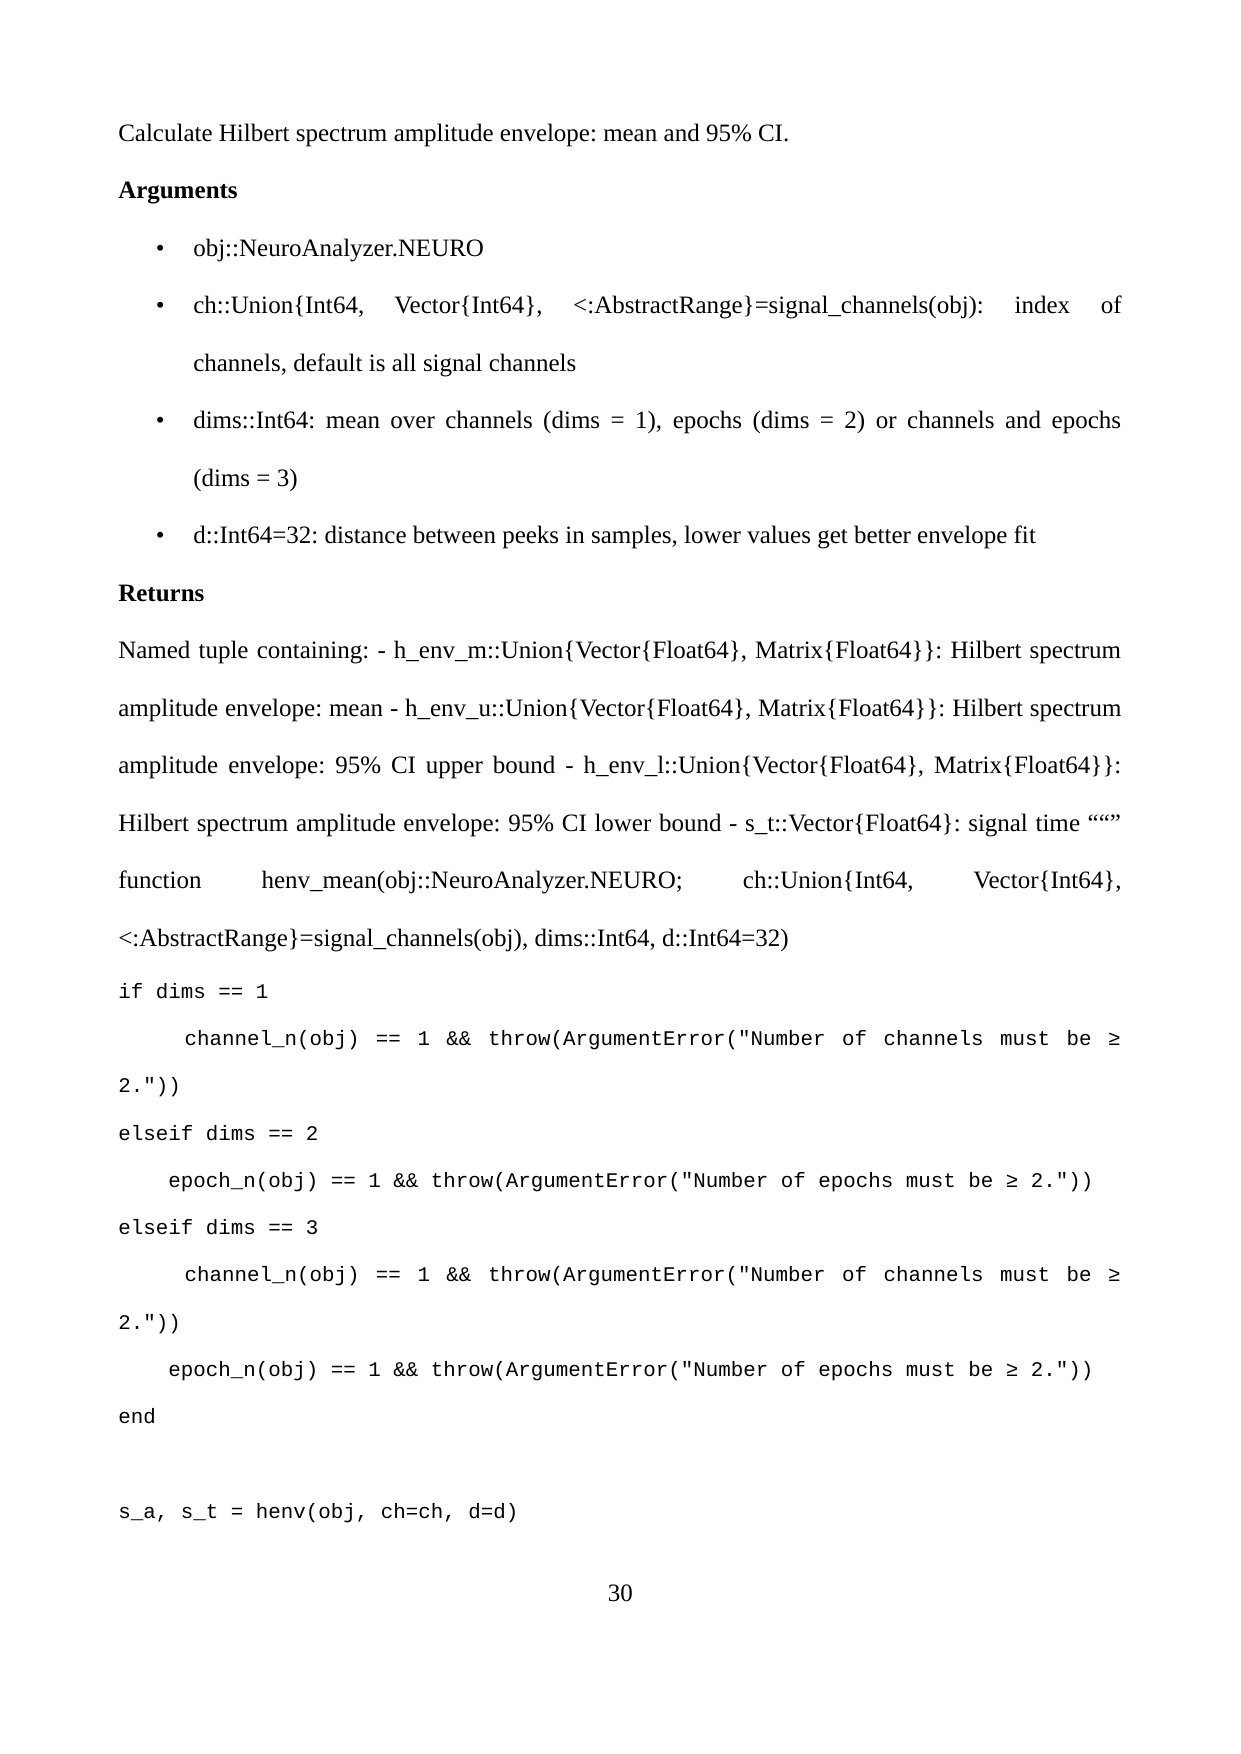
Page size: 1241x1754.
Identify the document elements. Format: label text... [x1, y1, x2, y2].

text Named tuple containing: - h_env_m::Union{Vector{Float64}, Matrix{Float64}}: Hilbert spectrum amplitude envelope: mean - h_env_u::Union{Vector{Float64}, Matrix{Float64}}: Hilbert spectrum amplitude envelope: 95% CI upper bound - h_env_l::Union{Vector{Float64}, Matrix{Float64}}: Hilbert spectrum amplitude envelope: 95% CI lower bound - s_t::Vector{Float64}: signal time ““” function henv_mean(obj::NeuroAnalyzer.NEURO; ch::Union{Int64, Vector{Int64}, <:AbstractRange}=signal_channels(obj), dims::Int64, d::Int64=32) [118, 636, 1122, 952]
text if dims == 1 [118, 981, 1122, 1004]
list obj::NeuroAnalyzer.NEURO [156, 233, 1122, 262]
list d::Int64=32: distance between peeks in samples, lower values get better envelope fit [156, 521, 1122, 549]
list ch::Union{Int64, Vector{Int64}, <:AbstractRange}=signal_channels(obj): index of channels, default is all signal channels [156, 291, 1122, 377]
subtitle Arguments [118, 176, 1122, 204]
text channel_n(obj) == 1 && throw(ArgumentError("Number of channels must be ≥ 2.")) [118, 1264, 1122, 1335]
text s_a, s_t = henv(obj, ch=ch, d=d) [118, 1501, 1122, 1524]
text elseif dims == 3 [118, 1217, 1122, 1241]
list dims::Int64: mean over channels (dims = 1), epochs (dims = 2) or channels and epochs (dims = 3) [156, 406, 1122, 492]
text end [118, 1406, 1122, 1430]
text channel_n(obj) == 1 && throw(ArgumentError("Number of channels must be ≥ 2.")) [118, 1028, 1122, 1099]
text epoch_n(obj) == 1 && throw(ArgumentError("Number of epochs must be ≥ 2.")) [118, 1359, 1122, 1383]
subtitle Returns [118, 578, 1122, 607]
text epoch_n(obj) == 1 && throw(ArgumentError("Number of epochs must be ≥ 2.")) [118, 1170, 1122, 1193]
text Calculate Hilbert spectrum amplitude envelope: mean and 95% CI. [118, 118, 1122, 147]
text elseif dims == 2 [118, 1122, 1122, 1146]
